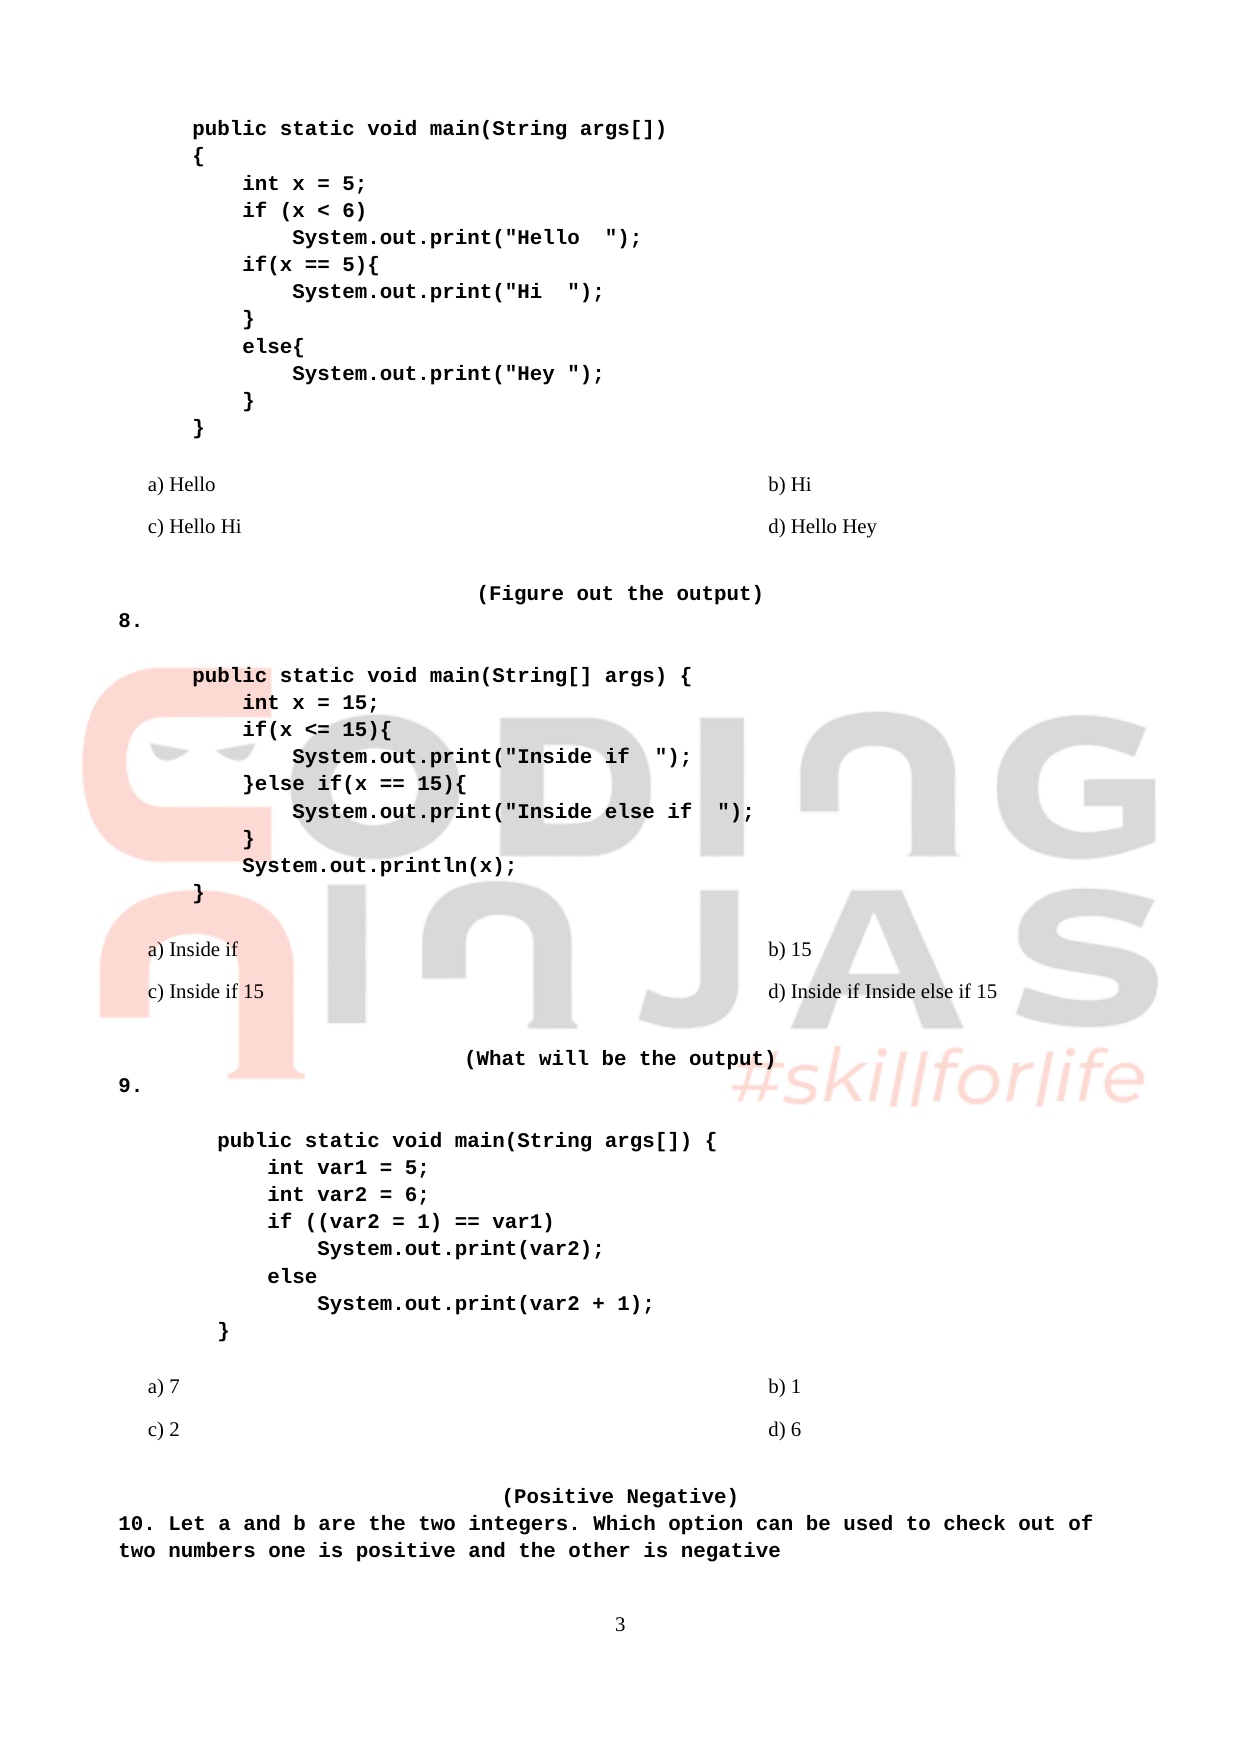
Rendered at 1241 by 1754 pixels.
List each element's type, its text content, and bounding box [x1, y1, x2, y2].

text } [192, 308, 1122, 332]
text a) 7 b) 1 [148, 1374, 1122, 1398]
text public static void main(String[] args) { [192, 665, 1122, 688]
text int var2 = 6; [192, 1184, 1122, 1208]
text if (x < 6) [192, 200, 1122, 223]
text } [192, 1320, 1122, 1344]
text 10. Let a and b are the two integers. Which option can be used to check out of two numbers one is positive and the other is negative [118, 1513, 1122, 1564]
text }else if(x == 15){ [192, 773, 1122, 797]
text int var1 = 5; [192, 1157, 1122, 1181]
text public static void main(String args[]) { [192, 1130, 1122, 1153]
text System.out.print("Inside if "); [192, 746, 1122, 770]
text } [192, 417, 1122, 441]
text } [192, 882, 1122, 906]
text int x = 5; [192, 172, 1122, 196]
text a) Inside if b) 15 [148, 937, 1122, 961]
text a) Hello b) Hi [148, 472, 1122, 496]
text System.out.print("Inside else if "); [192, 801, 1122, 824]
text if(x == 5){ [192, 254, 1122, 278]
text } [192, 828, 1122, 851]
text else [192, 1266, 1122, 1289]
text System.out.println(x); [192, 855, 1122, 879]
text c) 2 d) 6 [148, 1417, 1122, 1441]
text } [192, 390, 1122, 414]
text c) Hello Hi d) Hello Hey [148, 514, 1122, 538]
text int x = 15; [192, 692, 1122, 716]
text System.out.print("Hey "); [192, 363, 1122, 386]
text { [192, 145, 1122, 169]
text else{ [192, 336, 1122, 359]
text 8. [118, 610, 1122, 634]
text (Positive Negative) [118, 1486, 1122, 1509]
text if(x <= 15){ [192, 719, 1122, 743]
text System.out.print(var2); [192, 1238, 1122, 1262]
text (Figure out the output) [118, 583, 1122, 607]
text if ((var2 = 1) == var1) [192, 1211, 1122, 1235]
text (What will be the output) [118, 1048, 1122, 1072]
text c) Inside if 15 d) Inside if Inside else if 15 [148, 979, 1122, 1003]
text 9. [118, 1075, 1122, 1099]
text System.out.print("Hello "); [192, 227, 1122, 251]
text System.out.print("Hi "); [192, 281, 1122, 305]
text public static void main(String args[]) [192, 118, 1122, 142]
text System.out.print(var2 + 1); [192, 1293, 1122, 1316]
